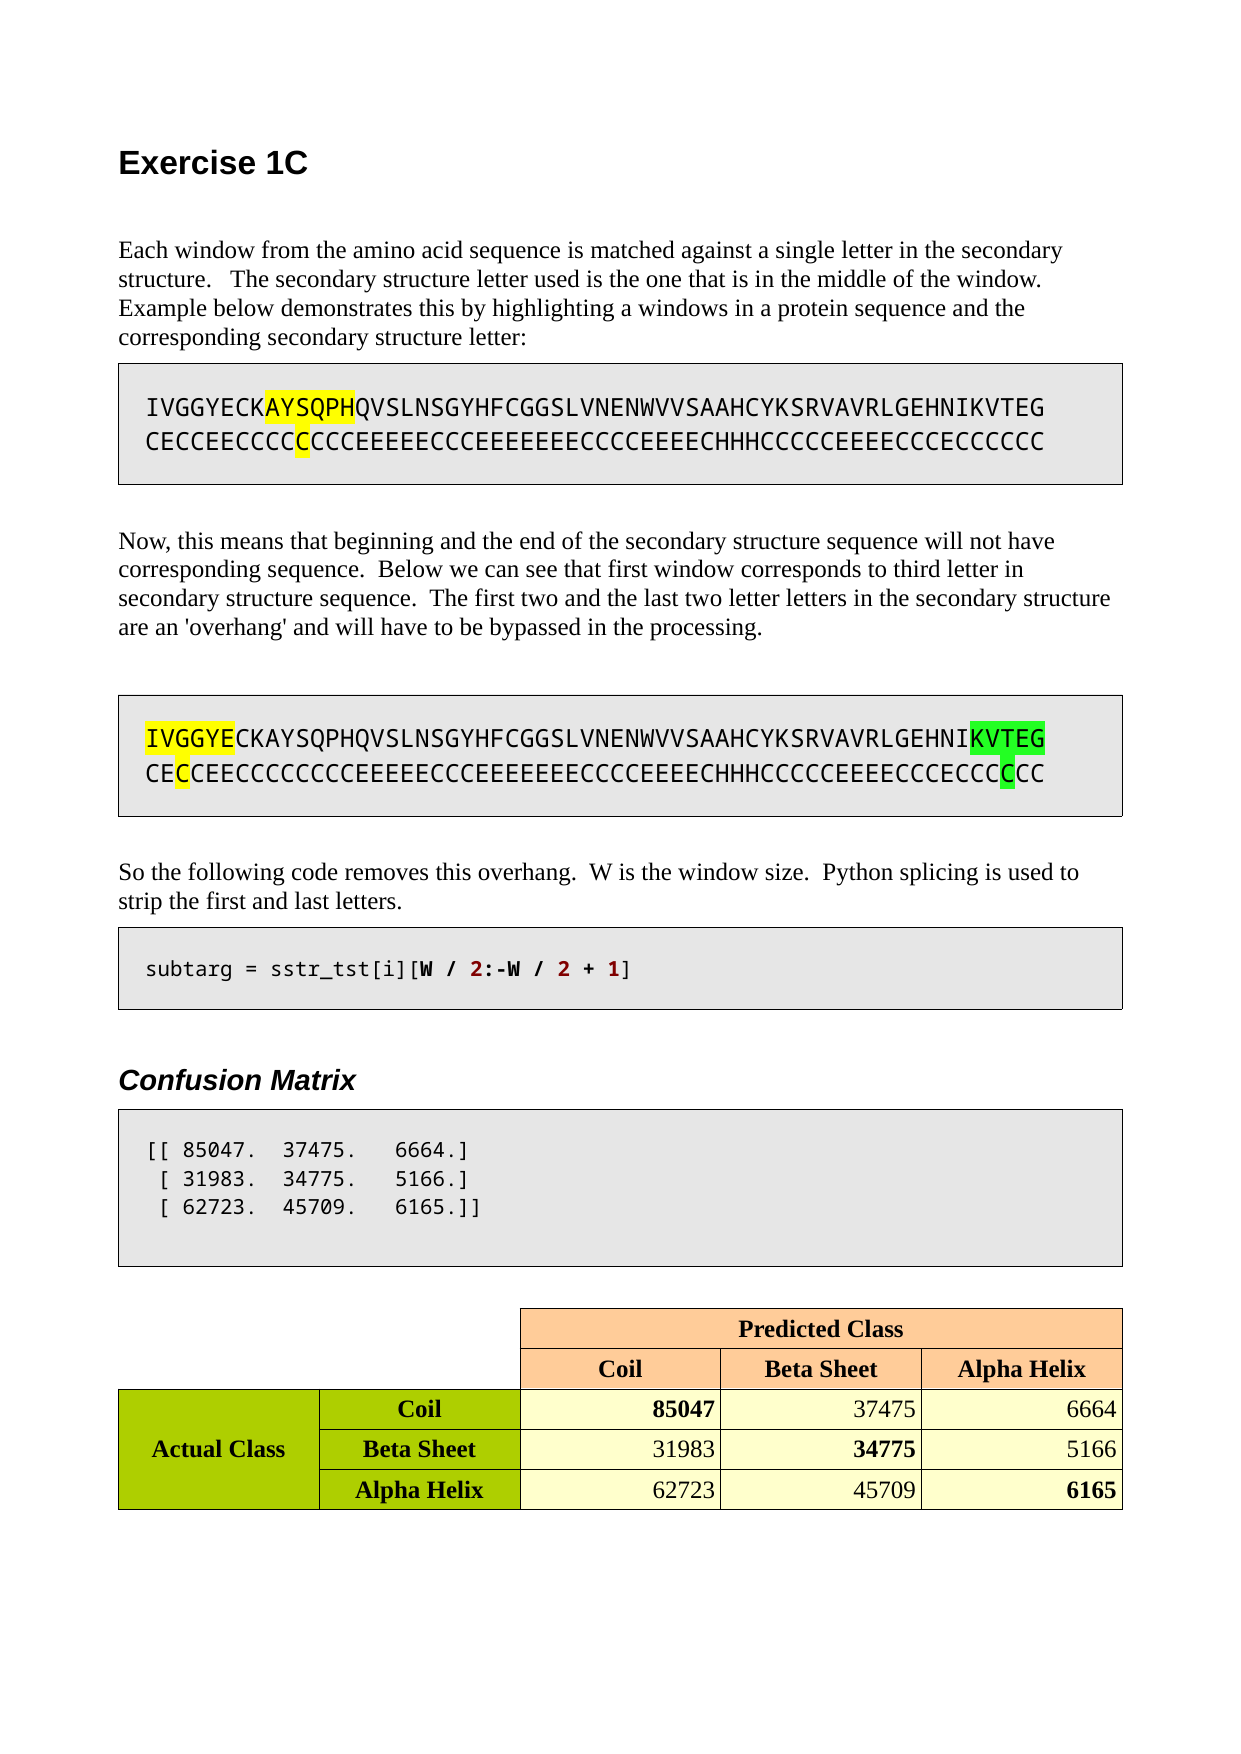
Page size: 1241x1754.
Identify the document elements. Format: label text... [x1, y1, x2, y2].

table_cell 45709 [721, 1470, 921, 1509]
table_cell 31983 [521, 1430, 720, 1469]
table_cell 37475 [721, 1390, 921, 1429]
text CECCEECCCCCCCCEEEEECCCEEEEEEECCCCEEEECHHHCCCCCEEEECCCECCCCCC [119, 397, 1122, 484]
text CECCEECCCCCCCCEEEEECCCEEEEEEECCCCEEEECHHHCCCCCEEEECCCECCCCCC [119, 728, 1122, 816]
table_cell Coil [320, 1390, 520, 1429]
table_cell Alpha Helix [922, 1349, 1122, 1388]
text Now, this means that beginning and the end of the secondary structure sequence will not have corresponding sequence. Below we can see that first window corresponds to third letter in secondary structure sequence. The first two and the last two letter letters in the secondary structure are an 'overhang' and will have to be bypassed in the processing. [118, 526, 1122, 641]
table_cell 34775 [721, 1430, 921, 1469]
text [ 62723. 45709. 6165.]] [119, 1166, 1122, 1194]
table_cell Actual Class [119, 1390, 319, 1509]
text IVGGYECKAYSQPHQVSLNSGYHFCGGSLVNENWVVSAAHCYKSRVAVRLGEHNIKVTEG [119, 696, 1122, 728]
table_cell Coil [521, 1349, 720, 1388]
text So the following code removes this overhang. W is the window size. Python splicing is used to strip the first and last letters. [118, 857, 1122, 915]
subtitle Confusion Matrix [118, 1063, 1122, 1096]
table_cell 85047 [521, 1390, 720, 1429]
subtitle Exercise 1C [118, 143, 1122, 182]
table_cell 62723 [521, 1470, 720, 1509]
table_header Predicted Class [521, 1309, 1122, 1348]
table_header [118, 1308, 520, 1388]
table_cell 6664 [922, 1390, 1122, 1429]
text IVGGYECKAYSQPHQVSLNSGYHFCGGSLVNENWVVSAAHCYKSRVAVRLGEHNIKVTEG [119, 364, 1122, 397]
table_cell 5166 [922, 1430, 1122, 1469]
text [[ 85047. 37475. 6664.] [119, 1110, 1122, 1137]
text [ 31983. 34775. 5166.] [119, 1137, 1122, 1166]
table_cell Alpha Helix [320, 1470, 520, 1509]
table_cell Beta Sheet [320, 1430, 520, 1469]
table_cell 6165 [922, 1470, 1122, 1509]
text subtarg = sstr_tst[i][W / 2:-W / 2 + 1] [119, 928, 1122, 1009]
table_cell Beta Sheet [721, 1349, 921, 1388]
text Each window from the amino acid sequence is matched against a single letter in the secondary structure. The secondary structure letter used is the one that is in the middle of the window. Example below demonstrates this by highlighting a windows in a protein sequence and the corresponding secondary structure letter: [118, 236, 1122, 351]
